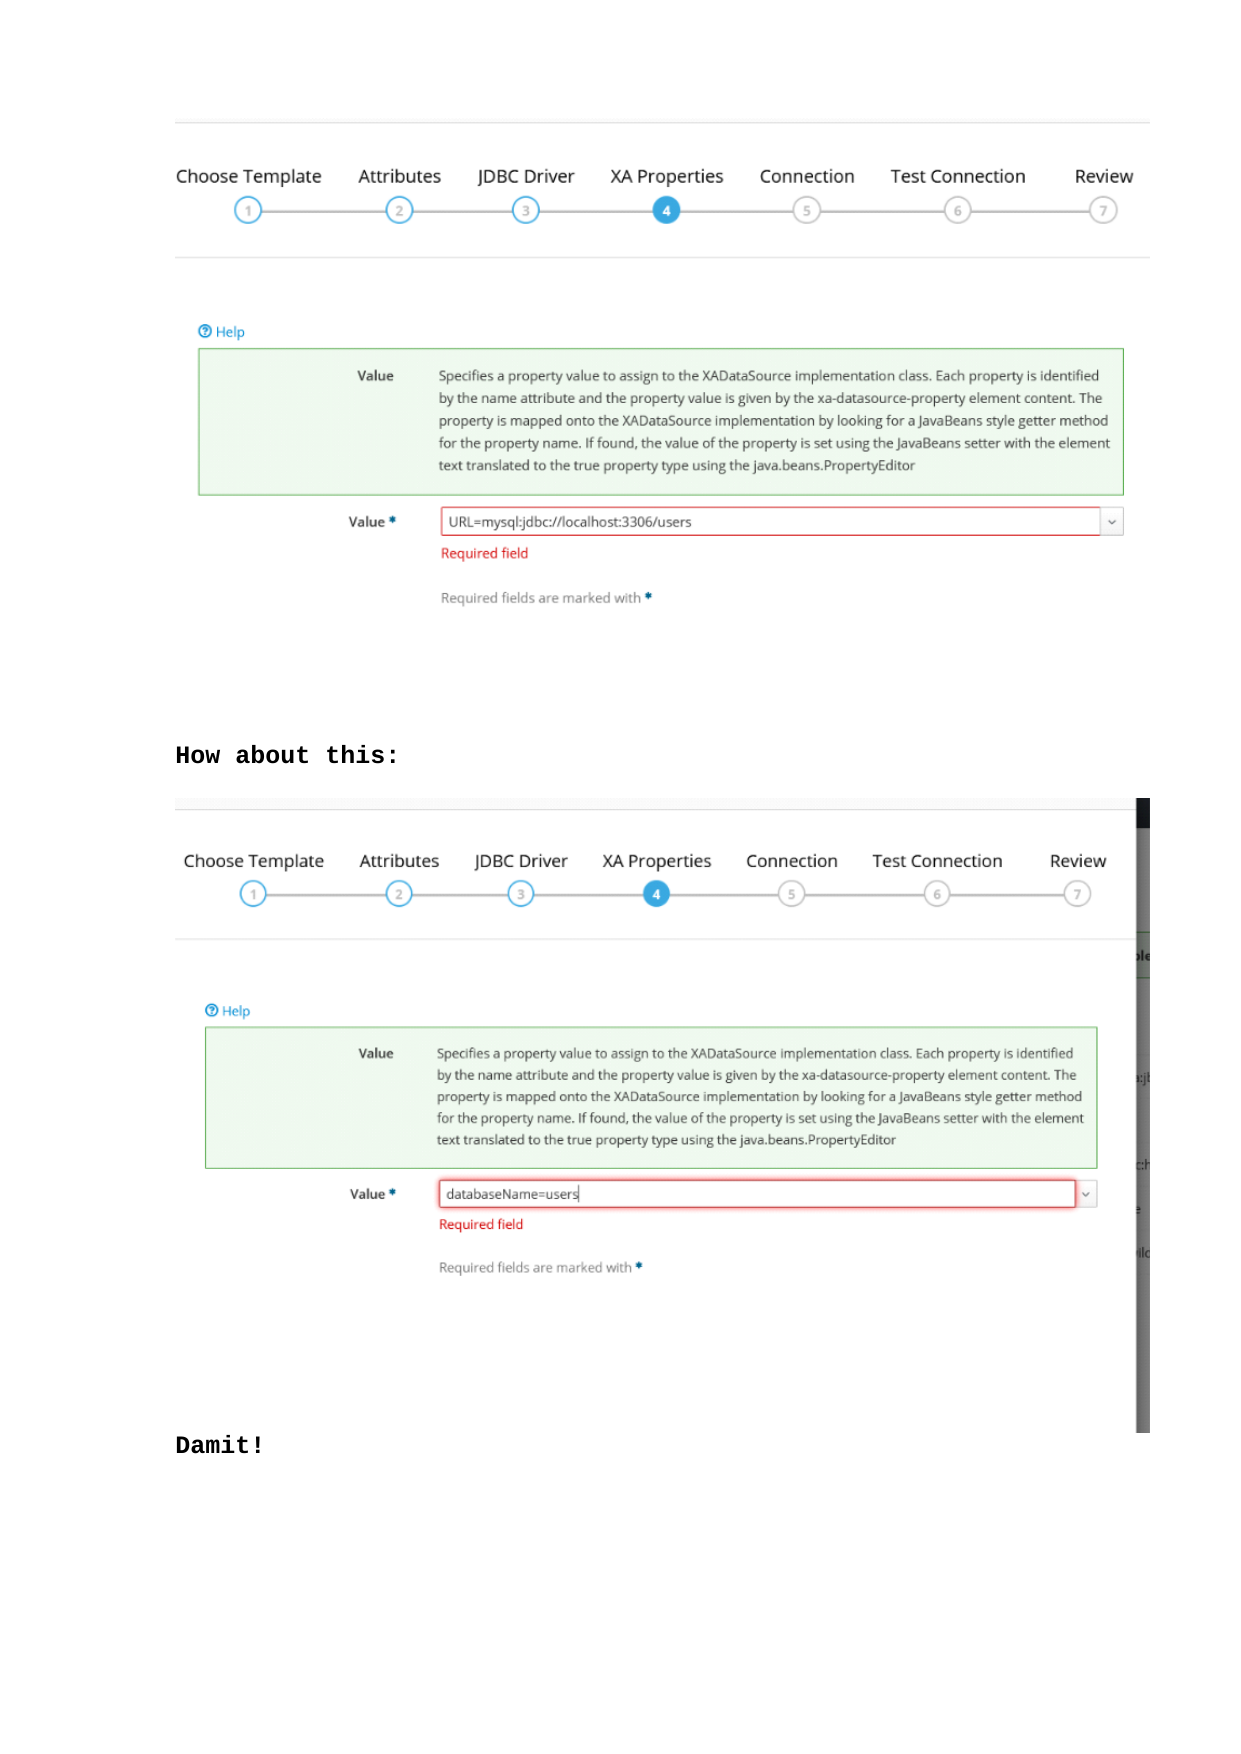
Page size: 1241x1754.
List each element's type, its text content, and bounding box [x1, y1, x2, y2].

text How about this: [138, 742, 1103, 771]
text Damit! [138, 1432, 1103, 1461]
